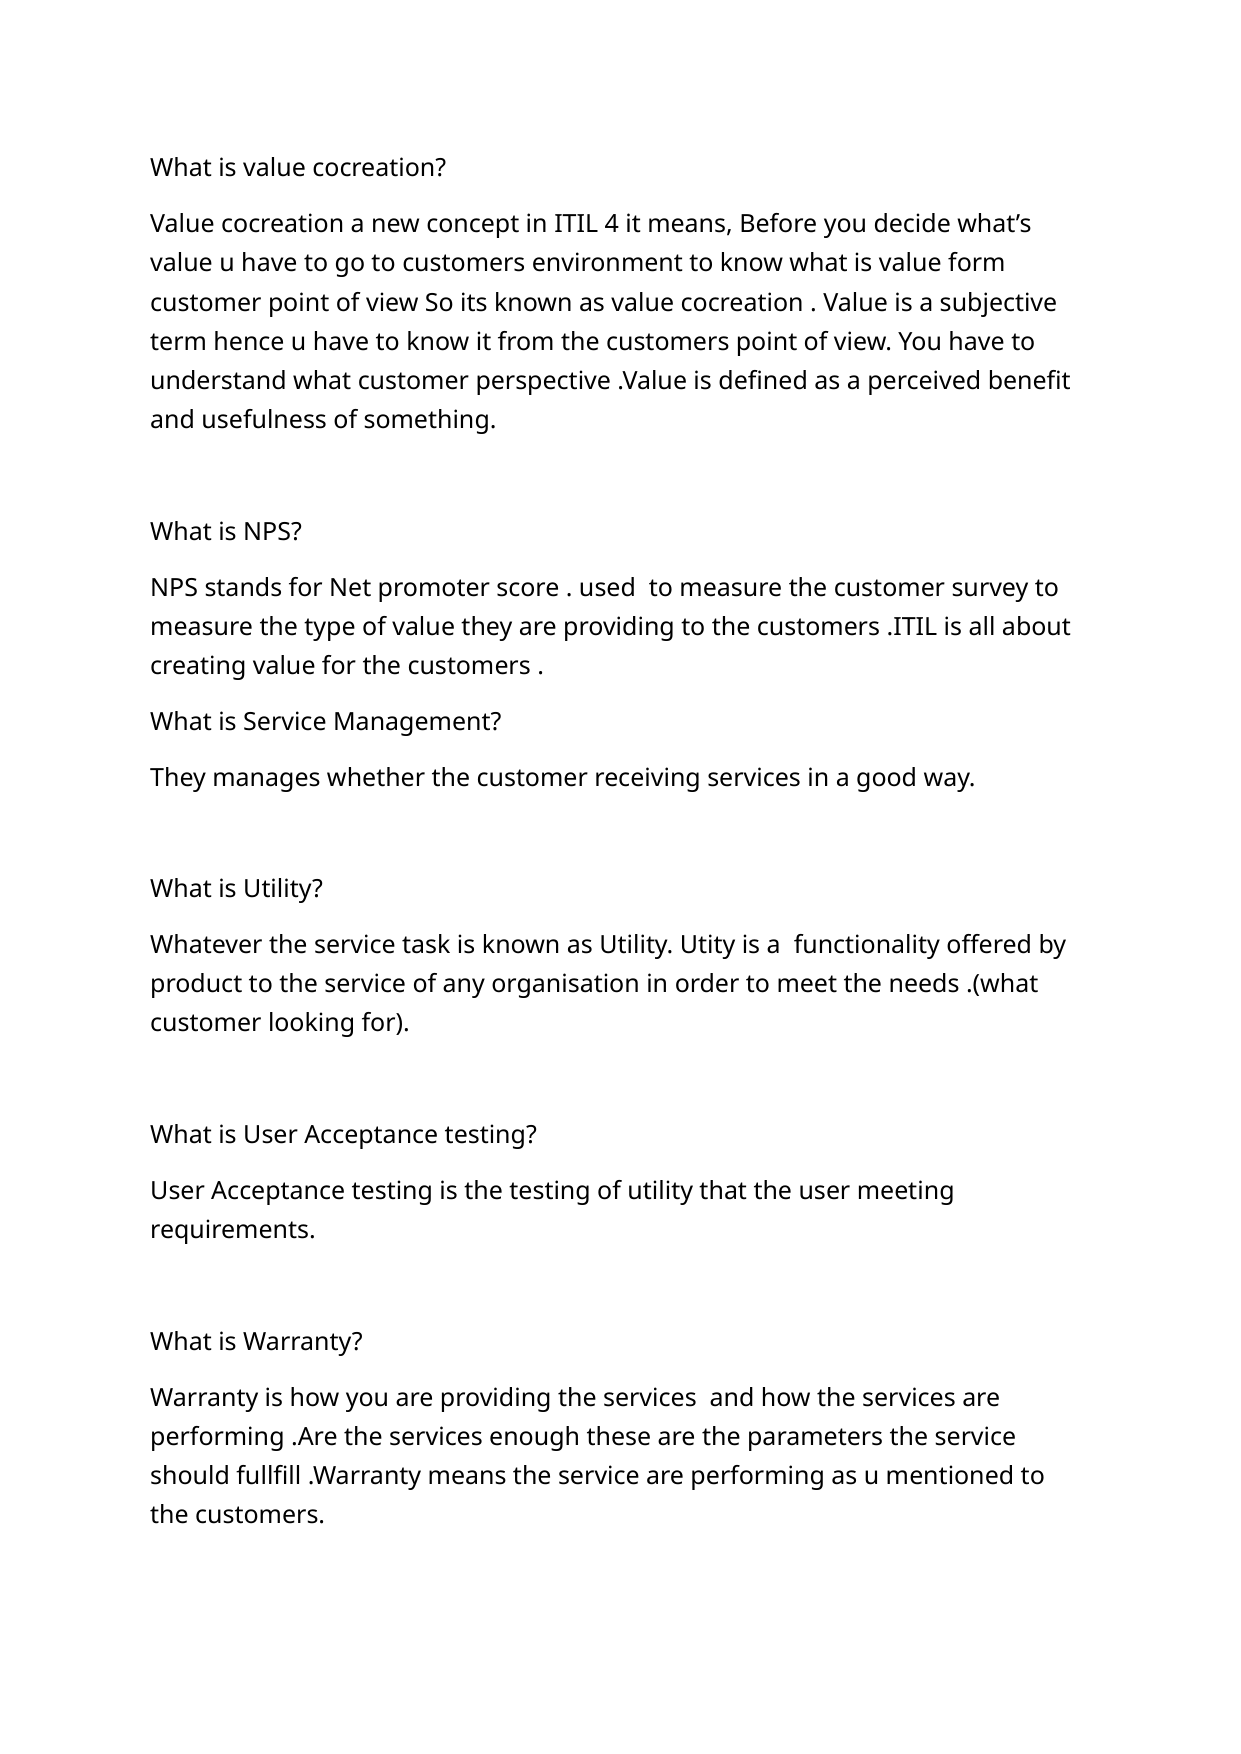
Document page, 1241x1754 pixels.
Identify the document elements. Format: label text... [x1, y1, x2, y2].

text They manages whether the customer receiving services in a good way. [150, 759, 1090, 793]
text What is Service Management? [150, 703, 1090, 737]
text What is Warranty? [150, 1323, 1090, 1357]
text What is Utility? [150, 871, 1090, 905]
text What is value cocreation? [150, 150, 1090, 184]
text NPS stands for Net promoter score . used to measure the customer survey to measure the type of value they are providing to the customers .ITIL is all about creating value for the customers . [150, 569, 1090, 682]
text Warranty is how you are providing the services and how the services are performing .Are the services enough these are the parameters the service should fullfill .Warranty means the service are performing as u mentioned to the customers. [150, 1379, 1090, 1531]
text Whatever the service task is known as Utility. Utity is a functionality offered by product to the service of any organisation in order to meet the needs .(what customer looking for). [150, 927, 1090, 1039]
text User Acceptance testing is the testing of utility that the user meeting requirements. [150, 1172, 1090, 1246]
text What is NPS? [150, 513, 1090, 547]
text Value cocreation a new concept in ITIL 4 it means, Before you decide what’s value u have to go to customers environment to know what is value form customer point of view So its known as value cocreation . Value is a subjective term hence u have to know it from the customers point of view. You have to understand what customer perspective .Value is defined as a perceived benefit and usefulness of something. [150, 206, 1090, 436]
text What is User Acceptance testing? [150, 1117, 1090, 1151]
